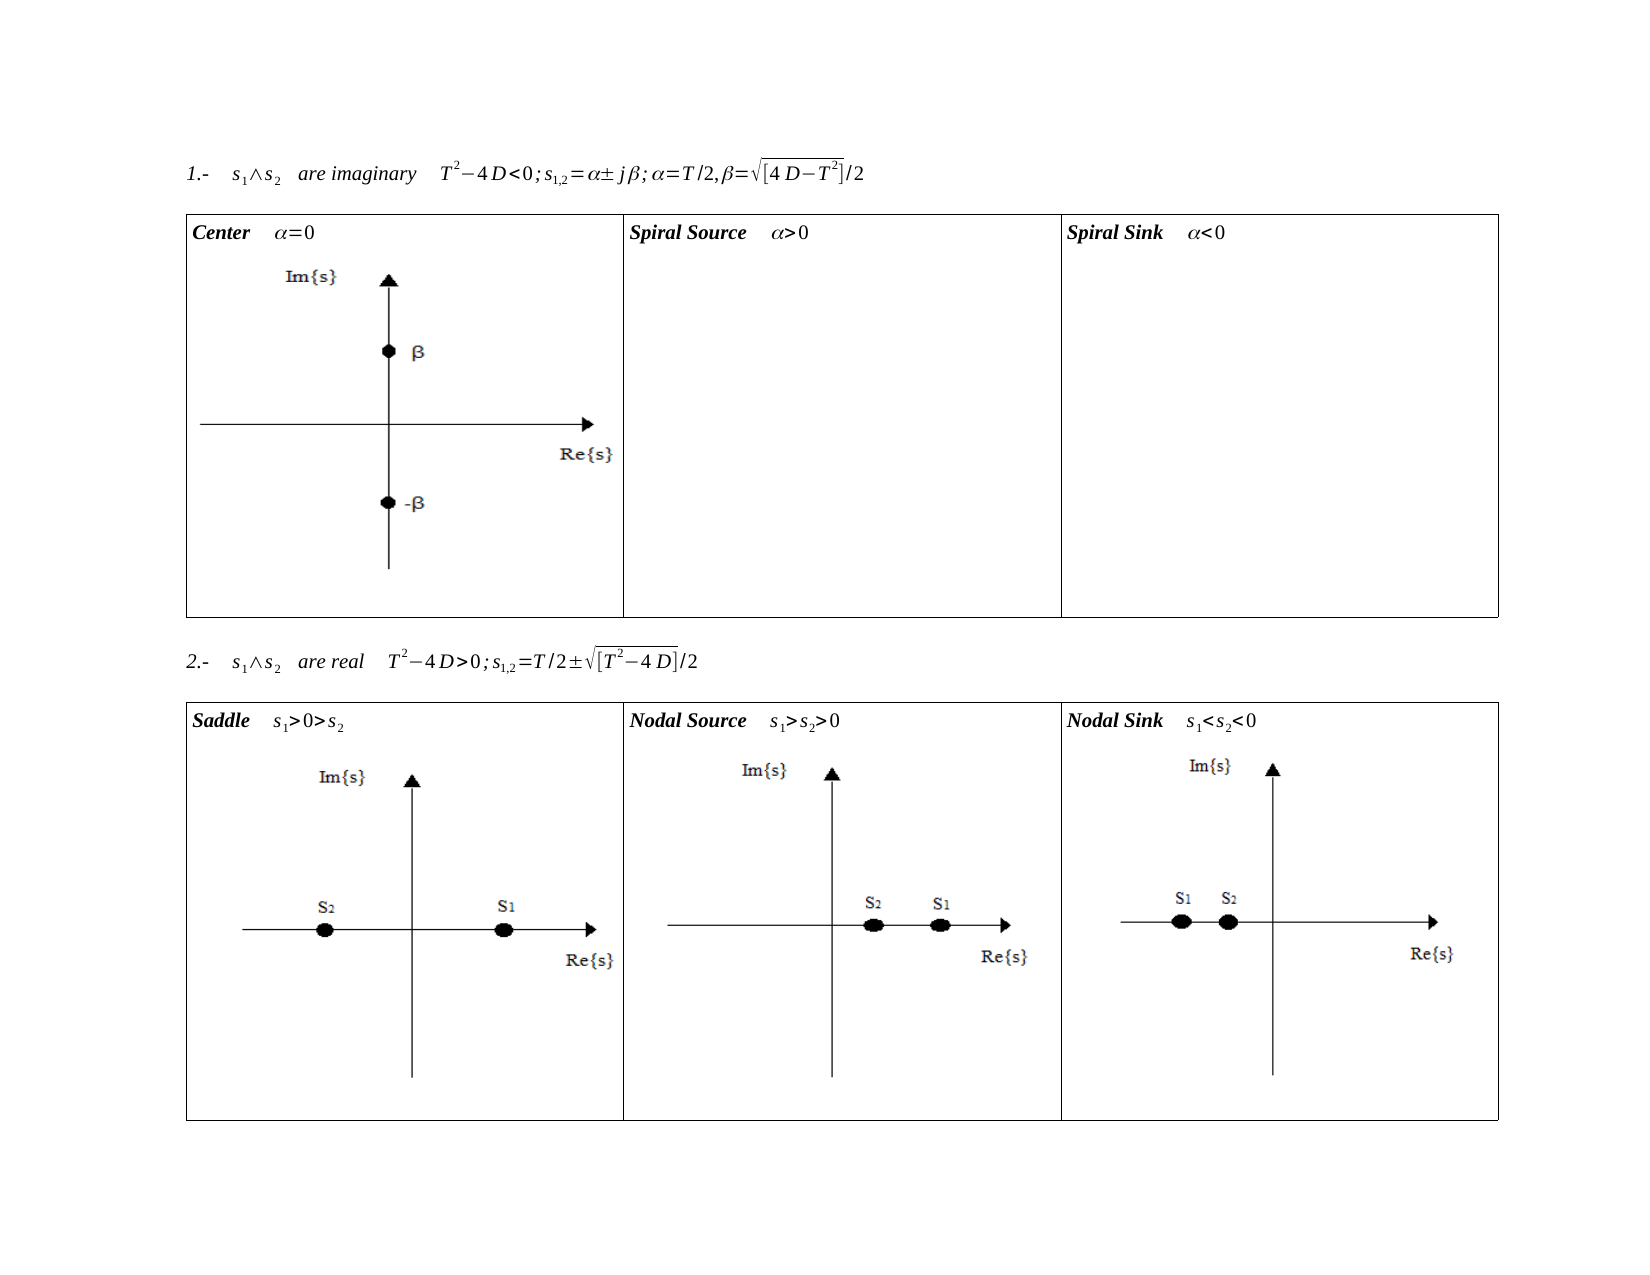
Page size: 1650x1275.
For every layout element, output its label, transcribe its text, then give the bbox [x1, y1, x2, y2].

picture [224, 740, 618, 1087]
picture [191, 244, 619, 577]
table_header Spiral Sink [1062, 215, 1498, 617]
picture [1103, 736, 1457, 1092]
table_header Saddle [187, 703, 623, 1120]
table_header Spiral Source [624, 215, 1061, 617]
table_header Center [187, 215, 623, 617]
text 2.- are real [186, 645, 1498, 676]
text 1.- are imaginary [186, 157, 1498, 188]
table_header Nodal Sink [1062, 703, 1498, 1120]
table_header Nodal Source [624, 703, 1061, 1120]
picture [651, 736, 1034, 1089]
